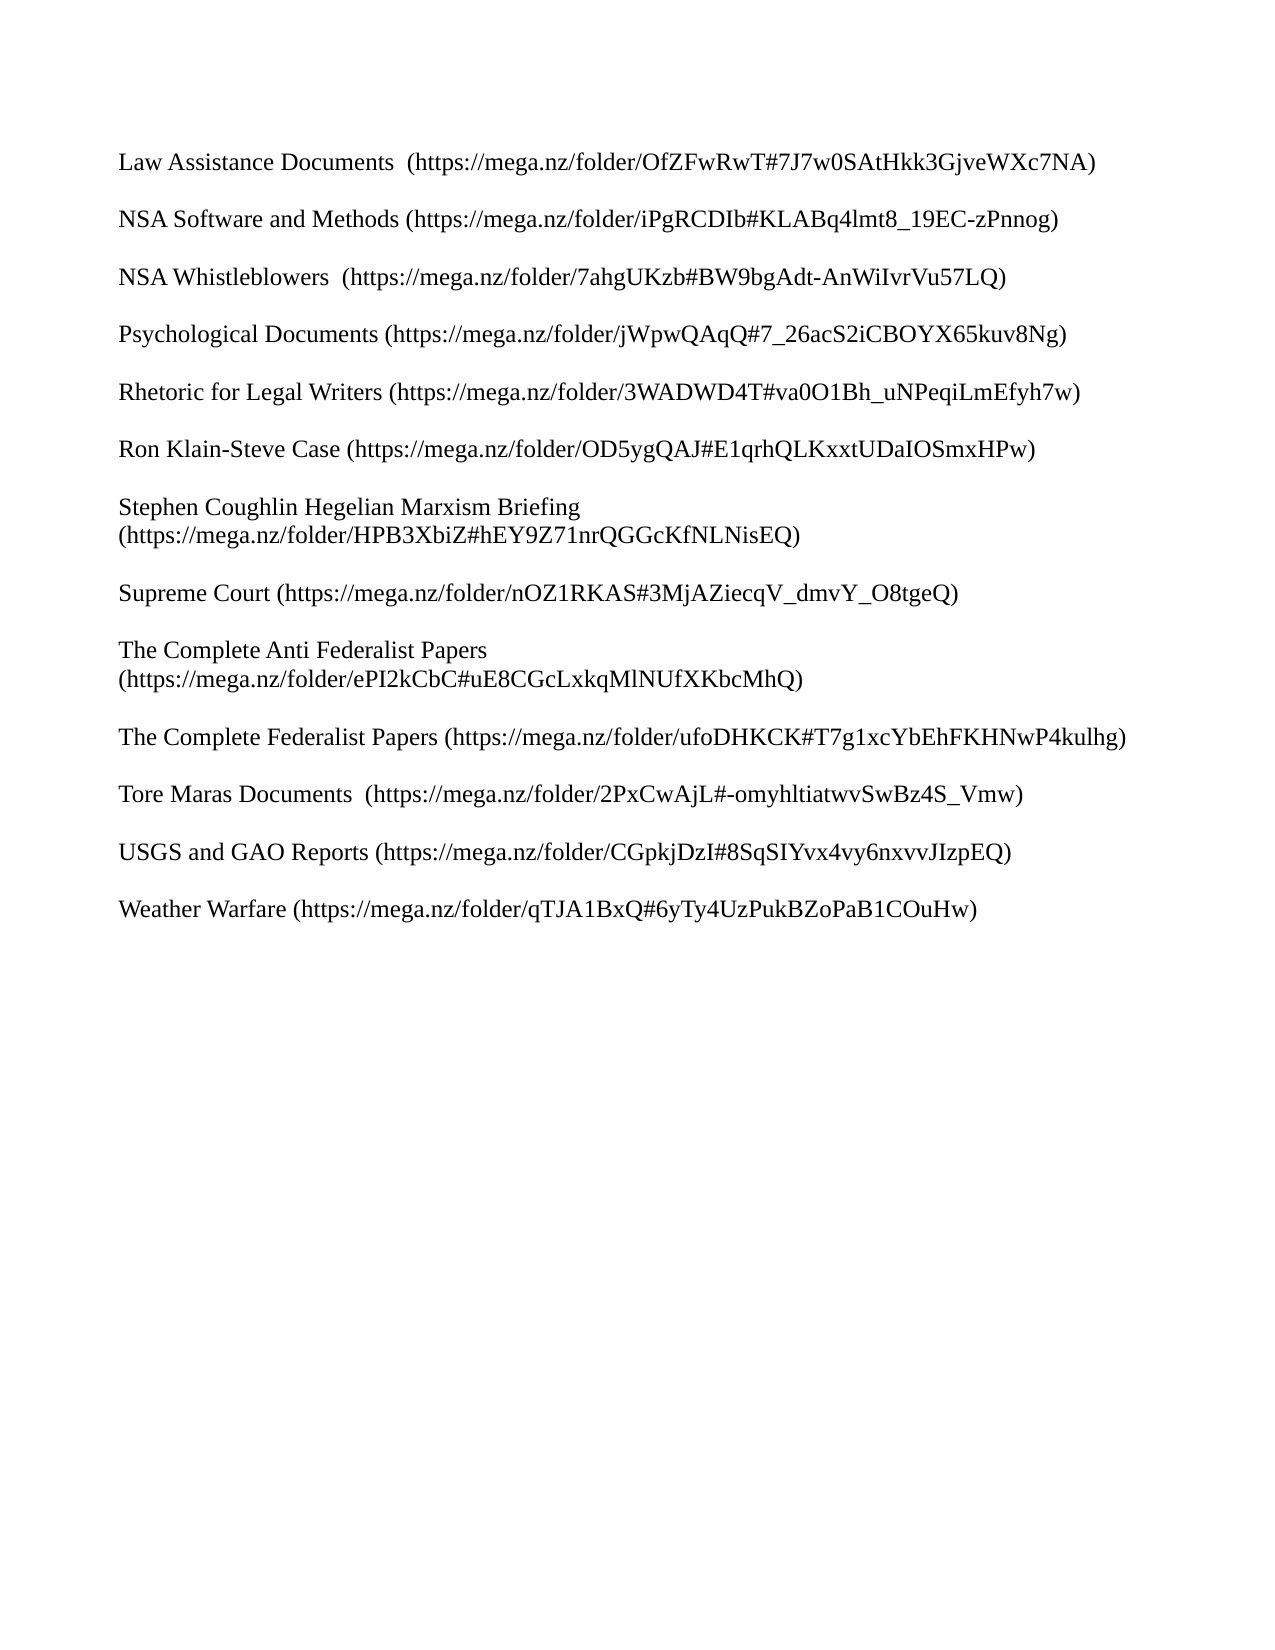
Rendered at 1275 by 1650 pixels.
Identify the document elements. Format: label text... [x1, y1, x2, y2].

text Psychological Documents (https://mega.nz/folder/jWpwQAqQ#7_26acS2iCBOYX65kuv8Ng) [118, 319, 1157, 348]
text NSA Whistleblowers (https://mega.nz/folder/7ahgUKzb#BW9bgAdt-AnWiIvrVu57LQ) [118, 262, 1157, 291]
text USGS and GAO Reports (https://mega.nz/folder/CGpkjDzI#8SqSIYvx4vy6nxvvJIzpEQ) [118, 837, 1157, 866]
text Rhetoric for Legal Writers (https://mega.nz/folder/3WADWD4T#va0O1Bh_uNPeqiLmEfyh7w) [118, 377, 1157, 406]
text Law Assistance Documents (https://mega.nz/folder/OfZFwRwT#7J7w0SAtHkk3GjveWXc7NA) [118, 147, 1157, 176]
text Stephen Coughlin Hegelian Marxism Briefing (https://mega.nz/folder/HPB3XbiZ#hEY9Z71nrQGGcKfNLNisEQ) [118, 492, 1157, 549]
text NSA Software and Methods (https://mega.nz/folder/iPgRCDIb#KLABq4lmt8_19EC-zPnnog) [118, 204, 1157, 233]
text Weather Warfare (https://mega.nz/folder/qTJA1BxQ#6yTy4UzPukBZoPaB1COuHw) [118, 894, 1157, 923]
text Ron Klain-Steve Case (https://mega.nz/folder/OD5ygQAJ#E1qrhQLKxxtUDaIOSmxHPw) [118, 434, 1157, 463]
text The Complete Federalist Papers (https://mega.nz/folder/ufoDHKCK#T7g1xcYbEhFKHNwP4kulhg) [118, 722, 1157, 751]
text The Complete Anti Federalist Papers (https://mega.nz/folder/ePI2kCbC#uE8CGcLxkqMlNUfXKbcMhQ) [118, 636, 1157, 693]
text Tore Maras Documents (https://mega.nz/folder/2PxCwAjL#-omyhltiatwvSwBz4S_Vmw) [118, 779, 1157, 808]
text Supreme Court (https://mega.nz/folder/nOZ1RKAS#3MjAZiecqV_dmvY_O8tgeQ) [118, 578, 1157, 607]
